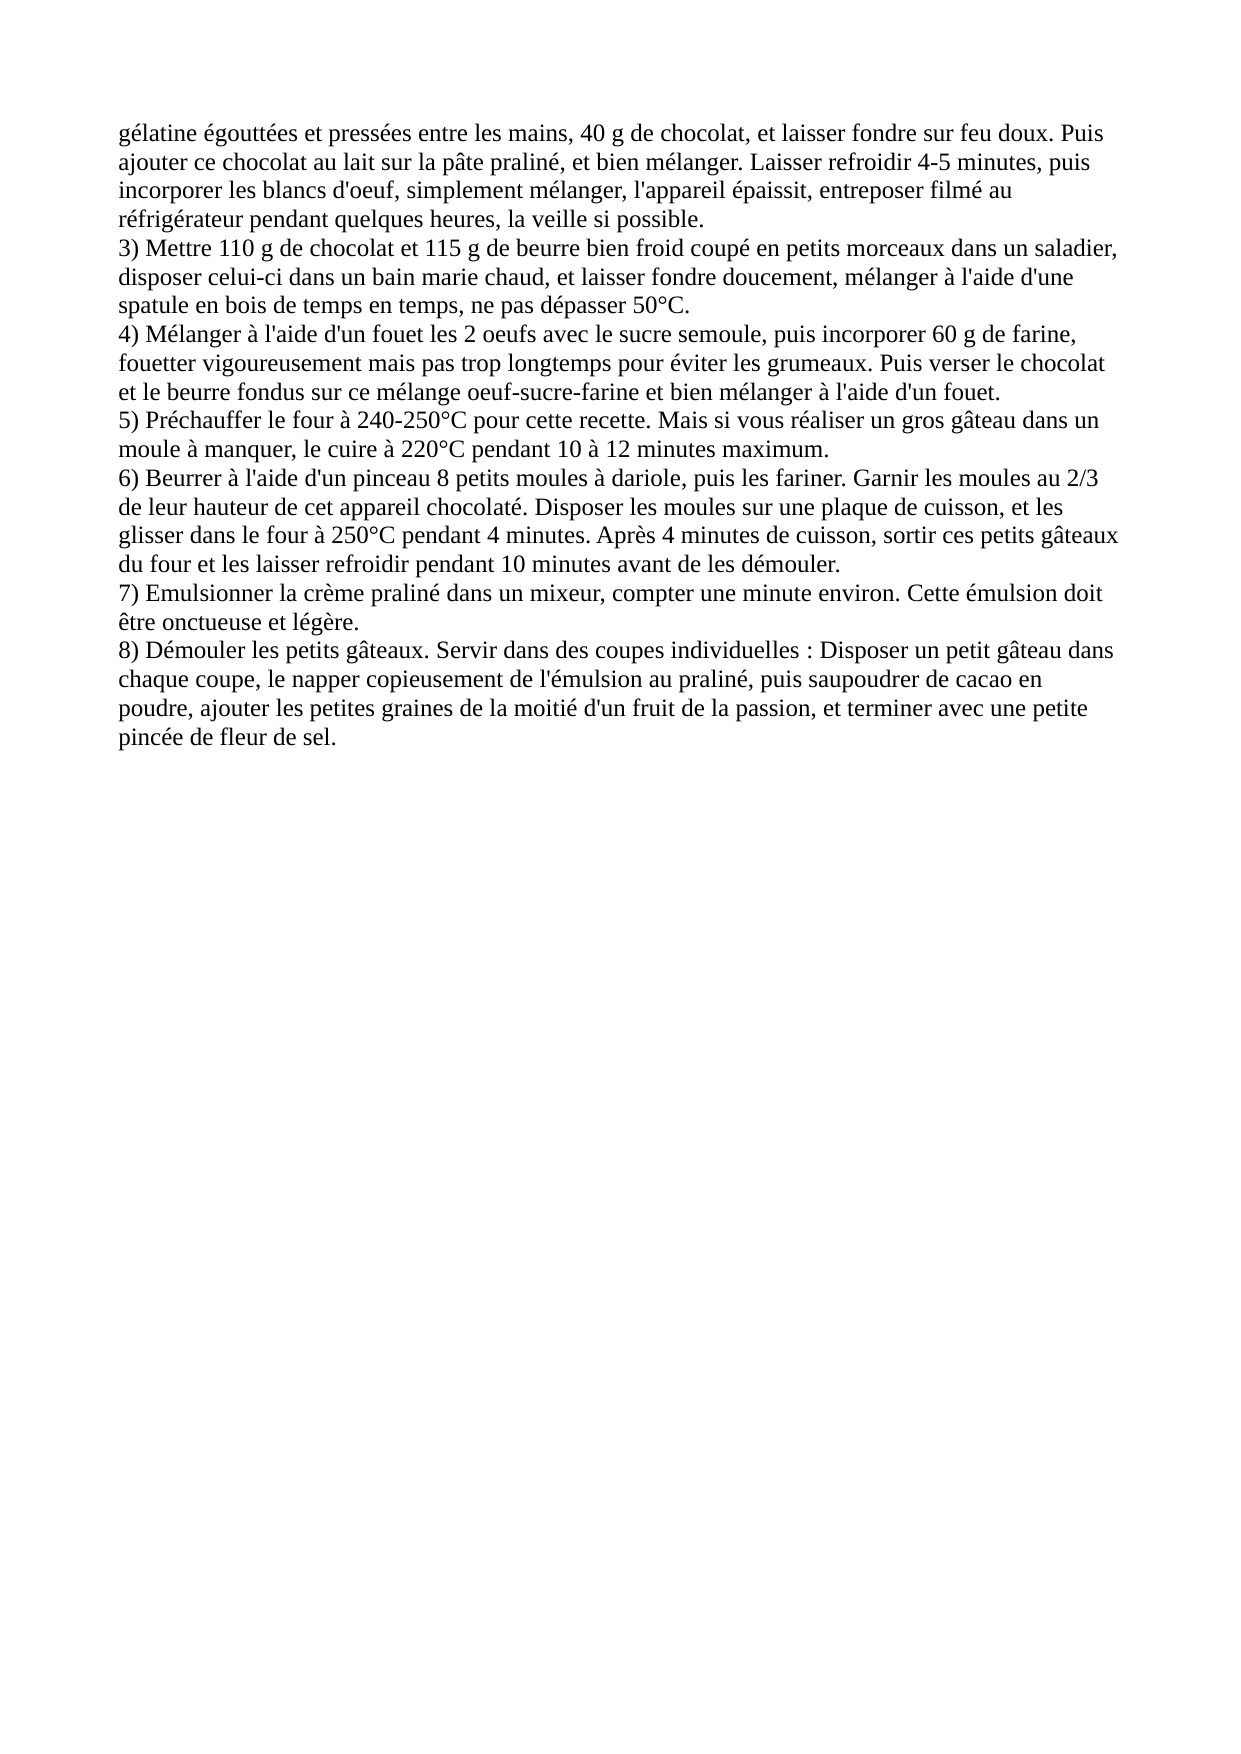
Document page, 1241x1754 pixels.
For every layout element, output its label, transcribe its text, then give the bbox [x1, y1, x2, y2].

text 8) Démouler les petits gâteaux. Servir dans des coupes individuelles : Disposer un petit gâteau dans chaque coupe, le napper copieusement de l'émulsion au praliné, puis saupoudrer de cacao en poudre, ajouter les petites graines de la moitié d'un fruit de la passion, et terminer avec une petite pincée de fleur de sel. [118, 636, 1122, 751]
text 4) Mélanger à l'aide d'un fouet les 2 oeufs avec le sucre semoule, puis incorporer 60 g de farine, fouetter vigoureusement mais pas trop longtemps pour éviter les grumeaux. Puis verser le chocolat et le beurre fondus sur ce mélange oeuf-sucre-farine et bien mélanger à l'aide d'un fouet. [118, 319, 1122, 406]
text 5) Préchauffer le four à 240-250°C pour cette recette. Mais si vous réaliser un gros gâteau dans un moule à manquer, le cuire à 220°C pendant 10 à 12 minutes maximum. [118, 406, 1122, 463]
text gélatine égouttées et pressées entre les mains, 40 g de chocolat, et laisser fondre sur feu doux. Puis ajouter ce chocolat au lait sur la pâte praliné, et bien mélanger. Laisser refroidir 4-5 minutes, puis incorporer les blancs d'oeuf, simplement mélanger, l'appareil épaissit, entreposer filmé au réfrigérateur pendant quelques heures, la veille si possible. [118, 118, 1122, 233]
text 3) Mettre 110 g de chocolat et 115 g de beurre bien froid coupé en petits morceaux dans un saladier, disposer celui-ci dans un bain marie chaud, et laisser fondre doucement, mélanger à l'aide d'une spatule en bois de temps en temps, ne pas dépasser 50°C. [118, 233, 1122, 319]
text 6) Beurrer à l'aide d'un pinceau 8 petits moules à dariole, puis les fariner. Garnir les moules au 2/3 de leur hauteur de cet appareil chocolaté. Disposer les moules sur une plaque de cuisson, et les glisser dans le four à 250°C pendant 4 minutes. Après 4 minutes de cuisson, sortir ces petits gâteaux du four et les laisser refroidir pendant 10 minutes avant de les démouler. [118, 463, 1122, 578]
text 7) Emulsionner la crème praliné dans un mixeur, compter une minute environ. Cette émulsion doit être onctueuse et légère. [118, 578, 1122, 636]
